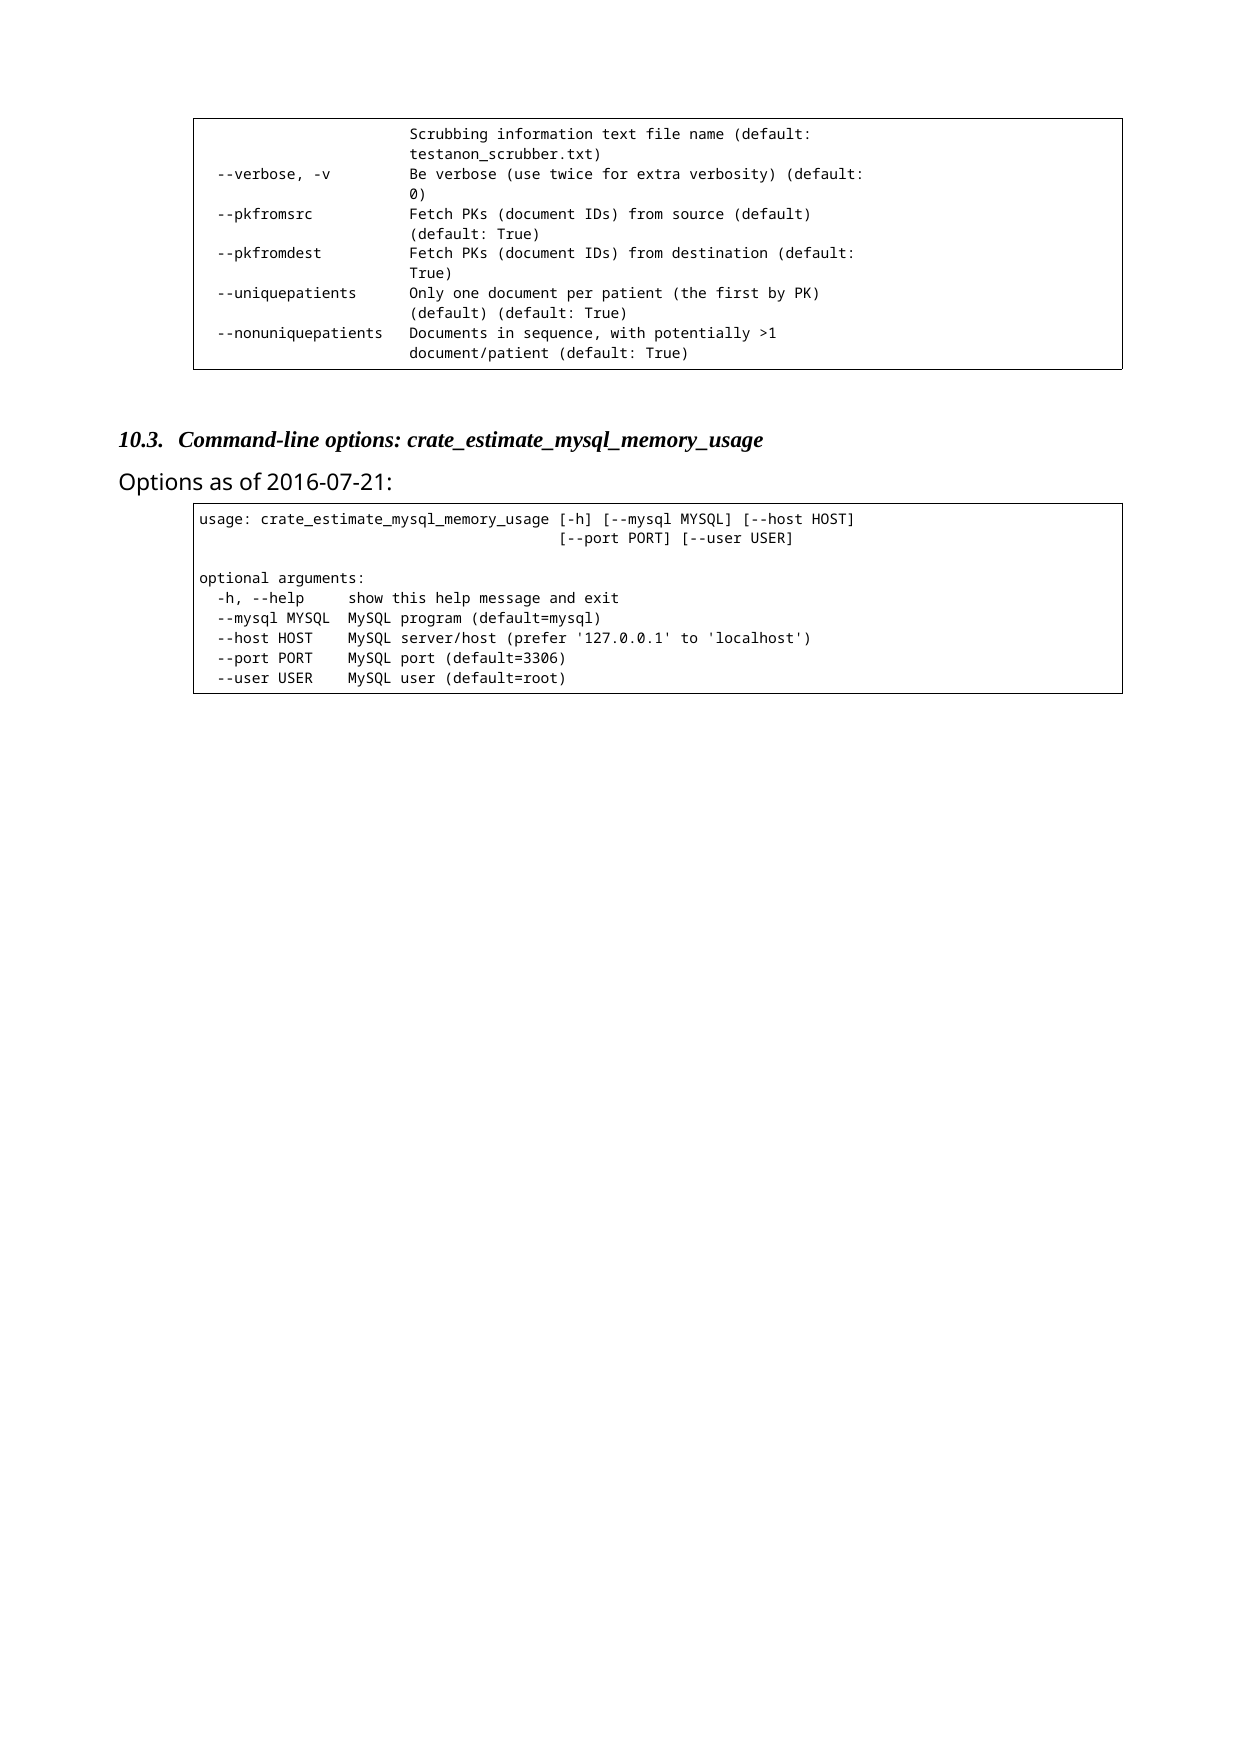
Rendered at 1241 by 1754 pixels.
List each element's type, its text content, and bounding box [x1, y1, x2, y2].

text Options as of 2016-07-21: [118, 465, 1122, 497]
table_header usage: crate_estimate_mysql_memory_usage [-h] [--mysql MYSQL] [--host HOST] [--port PORT] [--user USER] optional arguments: -h, --help show this help message and exit --mysql MYSQL MySQL program (default=mysql) --host HOST MySQL server/host (prefer '127.0.0.1' to 'localhost') --port PORT MySQL port (default=3306) --user USER MySQL user (default=root) [194, 504, 1122, 693]
subtitle Command-line options: crate_estimate_mysql_memory_usage [118, 427, 1122, 453]
table_header Scrubbing information text file name (default: testanon_scrubber.txt) --verbose, -v Be verbose (use twice for extra verbosity) (default: 0) --pkfromsrc Fetch PKs (document IDs) from source (default) (default: True) --pkfromdest Fetch PKs (document IDs) from destination (default: True) --uniquepatients Only one document per patient (the first by PK) (default) (default: True) --nonuniquepatients Documents in sequence, with potentially >1 document/patient (default: True) [194, 119, 1122, 368]
